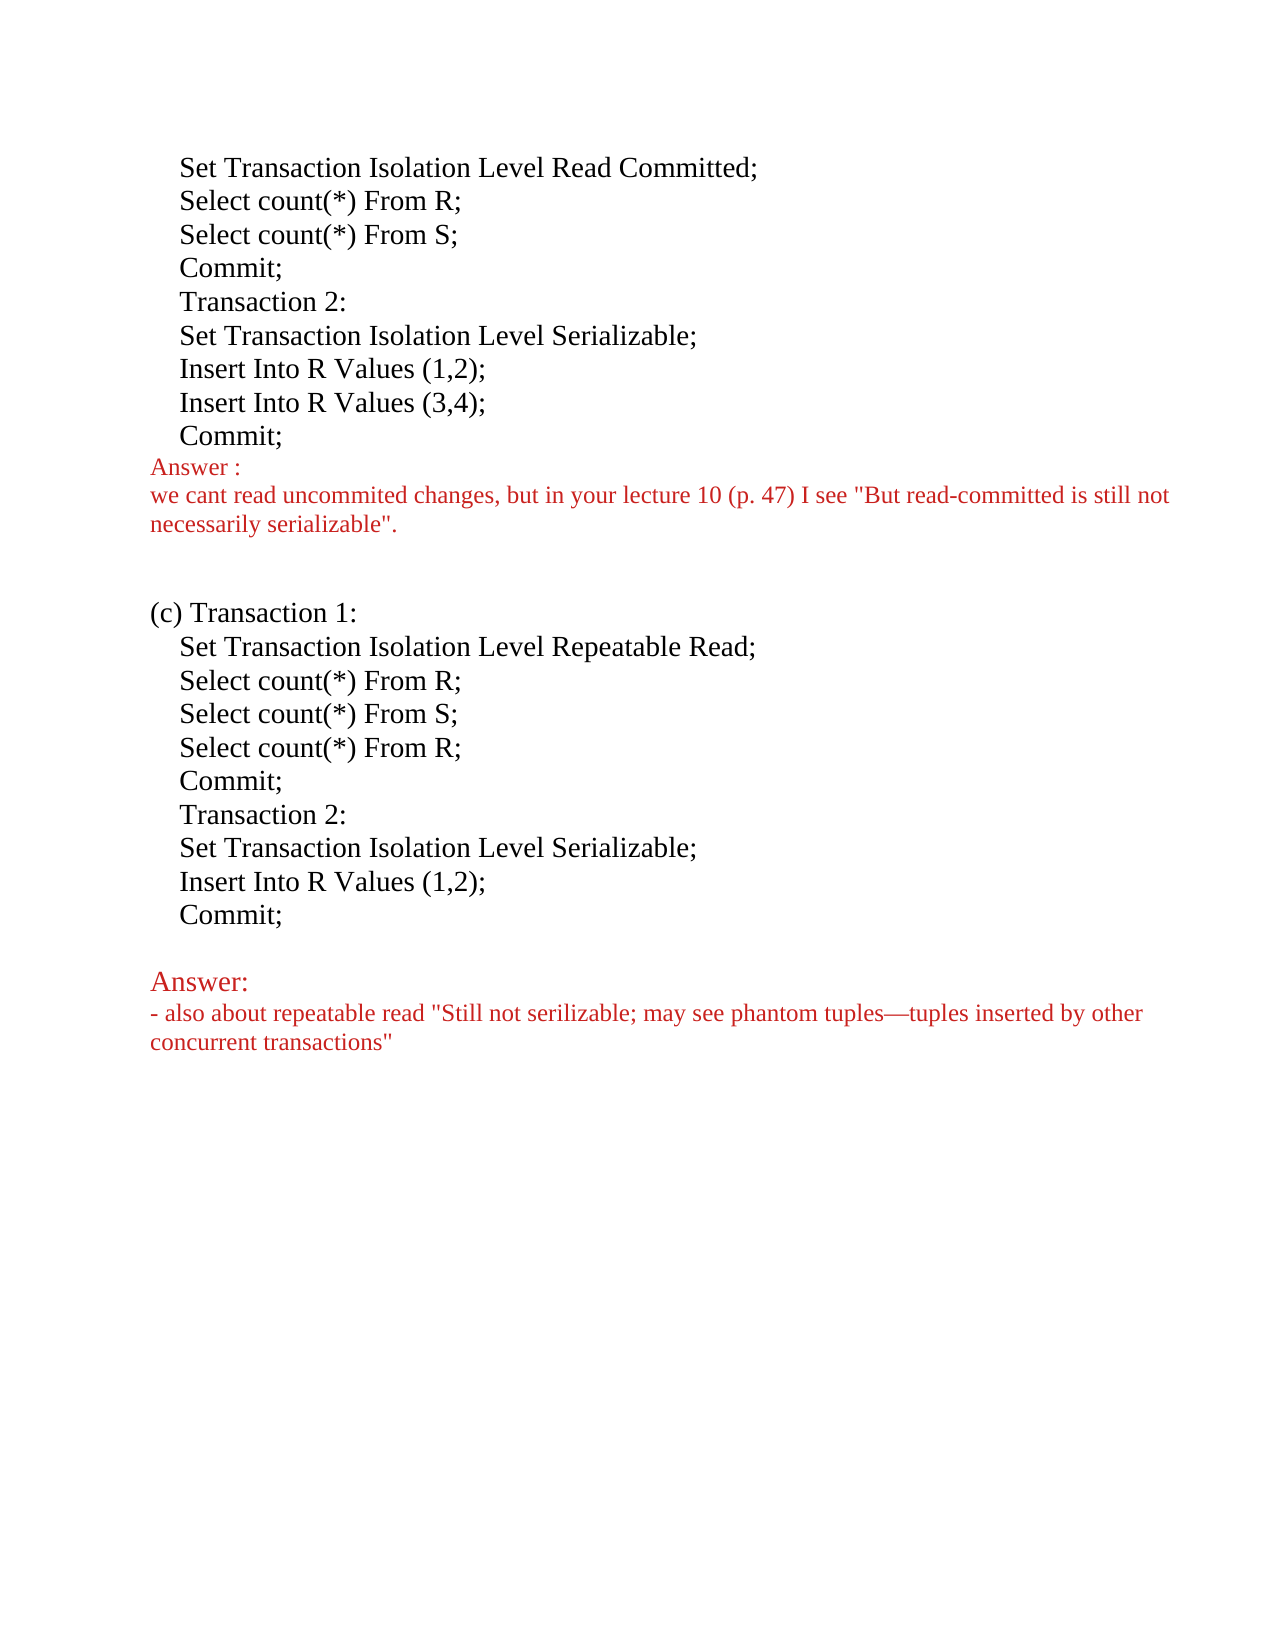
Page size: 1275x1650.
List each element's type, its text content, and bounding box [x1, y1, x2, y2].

text we cant read uncommited changes, but in your lecture 10 (p. 47) I see "But read-committed is still not necessarily serializable". [150, 481, 1181, 538]
text Transaction 2: [150, 284, 1181, 318]
text Select count(*) From R; [150, 183, 1181, 217]
text Select count(*) From S; [150, 696, 1181, 730]
text Set Transaction Isolation Level Read Committed; [150, 150, 1181, 183]
text Answer: [150, 964, 1181, 998]
text Select count(*) From S; [150, 217, 1181, 251]
text (c) Transaction 1: [150, 567, 1181, 629]
text Commit; [150, 897, 1181, 931]
text Set Transaction Isolation Level Serializable; [150, 830, 1181, 864]
text Commit; [150, 251, 1181, 284]
text Insert Into R Values (1,2); [150, 864, 1181, 897]
text Transaction 2: [150, 797, 1181, 830]
text Set Transaction Isolation Level Serializable; [150, 318, 1181, 351]
text - also about repeatable read "Still not serilizable; may see phantom tuples—tuples inserted by other concurrent transactions" [150, 998, 1181, 1056]
text Select count(*) From R; [150, 730, 1181, 763]
text Commit; [150, 418, 1181, 452]
text Answer : [150, 452, 1181, 481]
text Commit; [150, 763, 1181, 797]
text Select count(*) From R; [150, 663, 1181, 696]
text Insert Into R Values (3,4); [150, 385, 1181, 418]
text Set Transaction Isolation Level Repeatable Read; [150, 629, 1181, 663]
text Insert Into R Values (1,2); [150, 351, 1181, 385]
